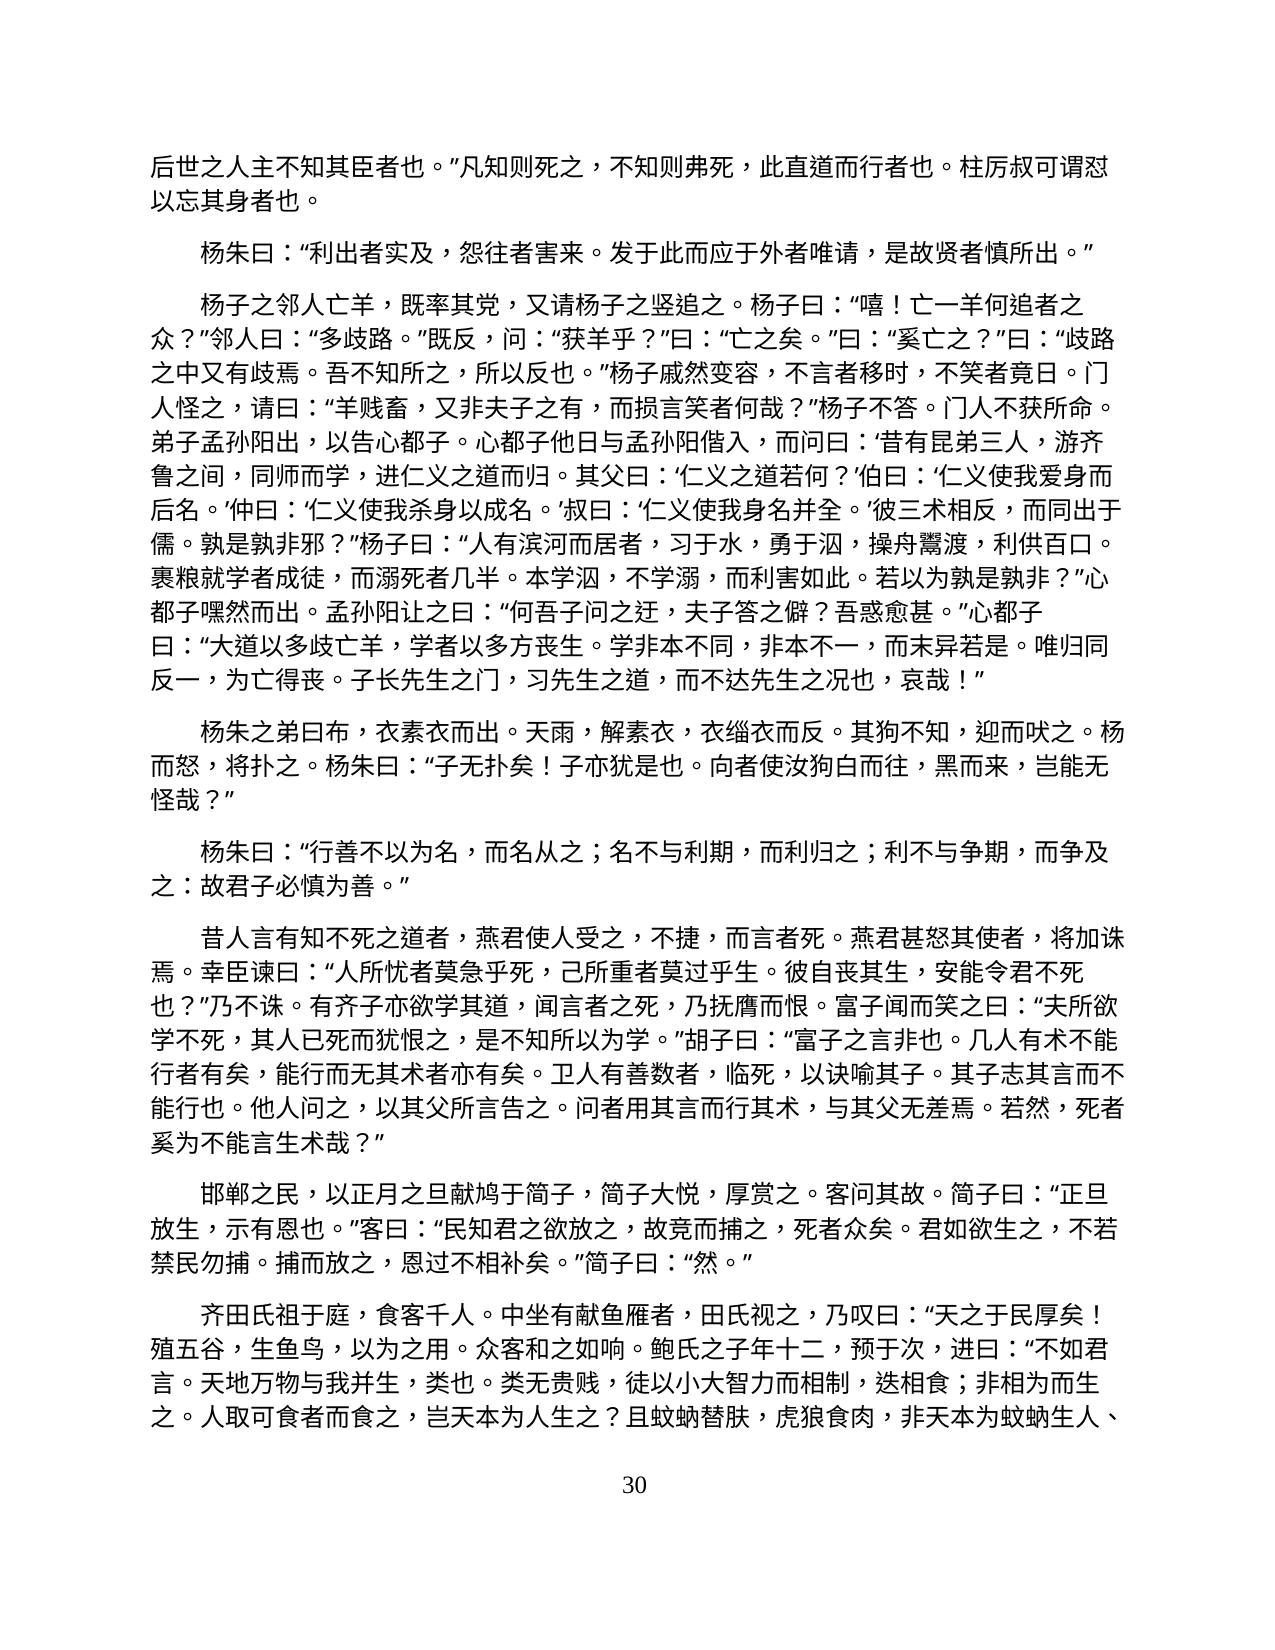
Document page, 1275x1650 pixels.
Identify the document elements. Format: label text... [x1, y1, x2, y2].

text 邯郸之民，以正月之旦献鸠于简子，简子大悦，厚赏之。客问其故。简子曰：“正旦放生，示有恩也。”客曰：“民知君之欲放之，故竞而捕之，死者众矣。君如欲生之，不若禁民勿捕。捕而放之，恩过不相补矣。”简子曰：“然。” [150, 1177, 1125, 1279]
text 昔人言有知不死之道者，燕君使人受之，不捷，而言者死。燕君甚怒其使者，将加诛焉。幸臣谏曰：“人所忧者莫急乎死，己所重者莫过乎生。彼自丧其生，安能令君不死也？”乃不诛。有齐子亦欲学其道，闻言者之死，乃抚膺而恨。富子闻而笑之曰：“夫所欲学不死，其人已死而犹恨之，是不知所以为学。”胡子曰：“富子之言非也。几人有术不能行者有矣，能行而无其术者亦有矣。卫人有善数者，临死，以诀喻其子。其子志其言而不能行也。他人问之，以其父所言告之。问者用其言而行其术，与其父无差焉。若然，死者奚为不能言生术哉？” [150, 921, 1125, 1159]
text 齐田氏祖于庭，食客千人。中坐有献鱼雁者，田氏视之，乃叹曰：“天之于民厚矣！殖五谷，生鱼鸟，以为之用。众客和之如响。鲍氏之子年十二，预于次，进曰：“不如君言。天地万物与我并生，类也。类无贵贱，徒以小大智力而相制，迭相食；非相为而生之。人取可食者而食之，岂天本为人生之？且蚊蚋替肤，虎狼食肉，非天本为蚊蚋生人、虎狼生肉者哉？” [150, 1297, 1125, 1433]
text 杨朱之弟曰布，衣素衣而出。天雨，解素衣，衣缁衣而反。其狗不知，迎而吠之。杨而怒，将扑之。杨朱曰：“子无扑矣！子亦犹是也。向者使汝狗白而往，黑而来，岂能无怪哉？” [150, 715, 1125, 817]
text 杨朱曰：“行善不以为名，而名从之；名不与利期，而利归之；利不与争期，而争及之：故君子必慎为善。” [150, 835, 1125, 903]
text 后世之人主不知其臣者也。”凡知则死之，不知则弗死，此直道而行者也。柱厉叔可谓怼以忘其身者也。 [150, 150, 1125, 218]
text 杨子之邻人亡羊，既率其党，又请杨子之竖追之。杨子曰：“嘻！亡一羊何追者之众？”邻人曰：“多歧路。”既反，问：“获羊乎？”曰：“亡之矣。”曰：“奚亡之？”曰：“歧路之中又有歧焉。吾不知所之，所以反也。”杨子戚然变容，不言者移时，不笑者竟日。门人怪之，请曰：“羊贱畜，又非夫子之有，而损言笑者何哉？”杨子不答。门人不获所命。弟子孟孙阳出，以告心都子。心都子他日与孟孙阳偕入，而问曰：‘昔有昆弟三人，游齐鲁之间，同师而学，进仁义之道而归。其父曰：‘仁义之道若何？’伯曰：‘仁义使我爱身而后名。’仲曰：‘仁义使我杀身以成名。’叔曰：‘仁义使我身名并全。’彼三术相反，而同出于儒。孰是孰非邪？”杨子曰：“人有滨河而居者，习于水，勇于泅，操舟鬻渡，利供百口。裹粮就学者成徒，而溺死者几半。本学泅，不学溺，而利害如此。若以为孰是孰非？”心都子嘿然而出。孟孙阳让之曰：“何吾子问之迂，夫子答之僻？吾惑愈甚。”心都子曰：“大道以多歧亡羊，学者以多方丧生。学非本不同，非本不一，而末异若是。唯归同反一，为亡得丧。子长先生之门，习先生之道，而不达先生之况也，哀哉！” [150, 288, 1125, 697]
text 杨朱曰：“利出者实及，怨往者害来。发于此而应于外者唯请，是故贤者慎所出。” [150, 236, 1125, 270]
